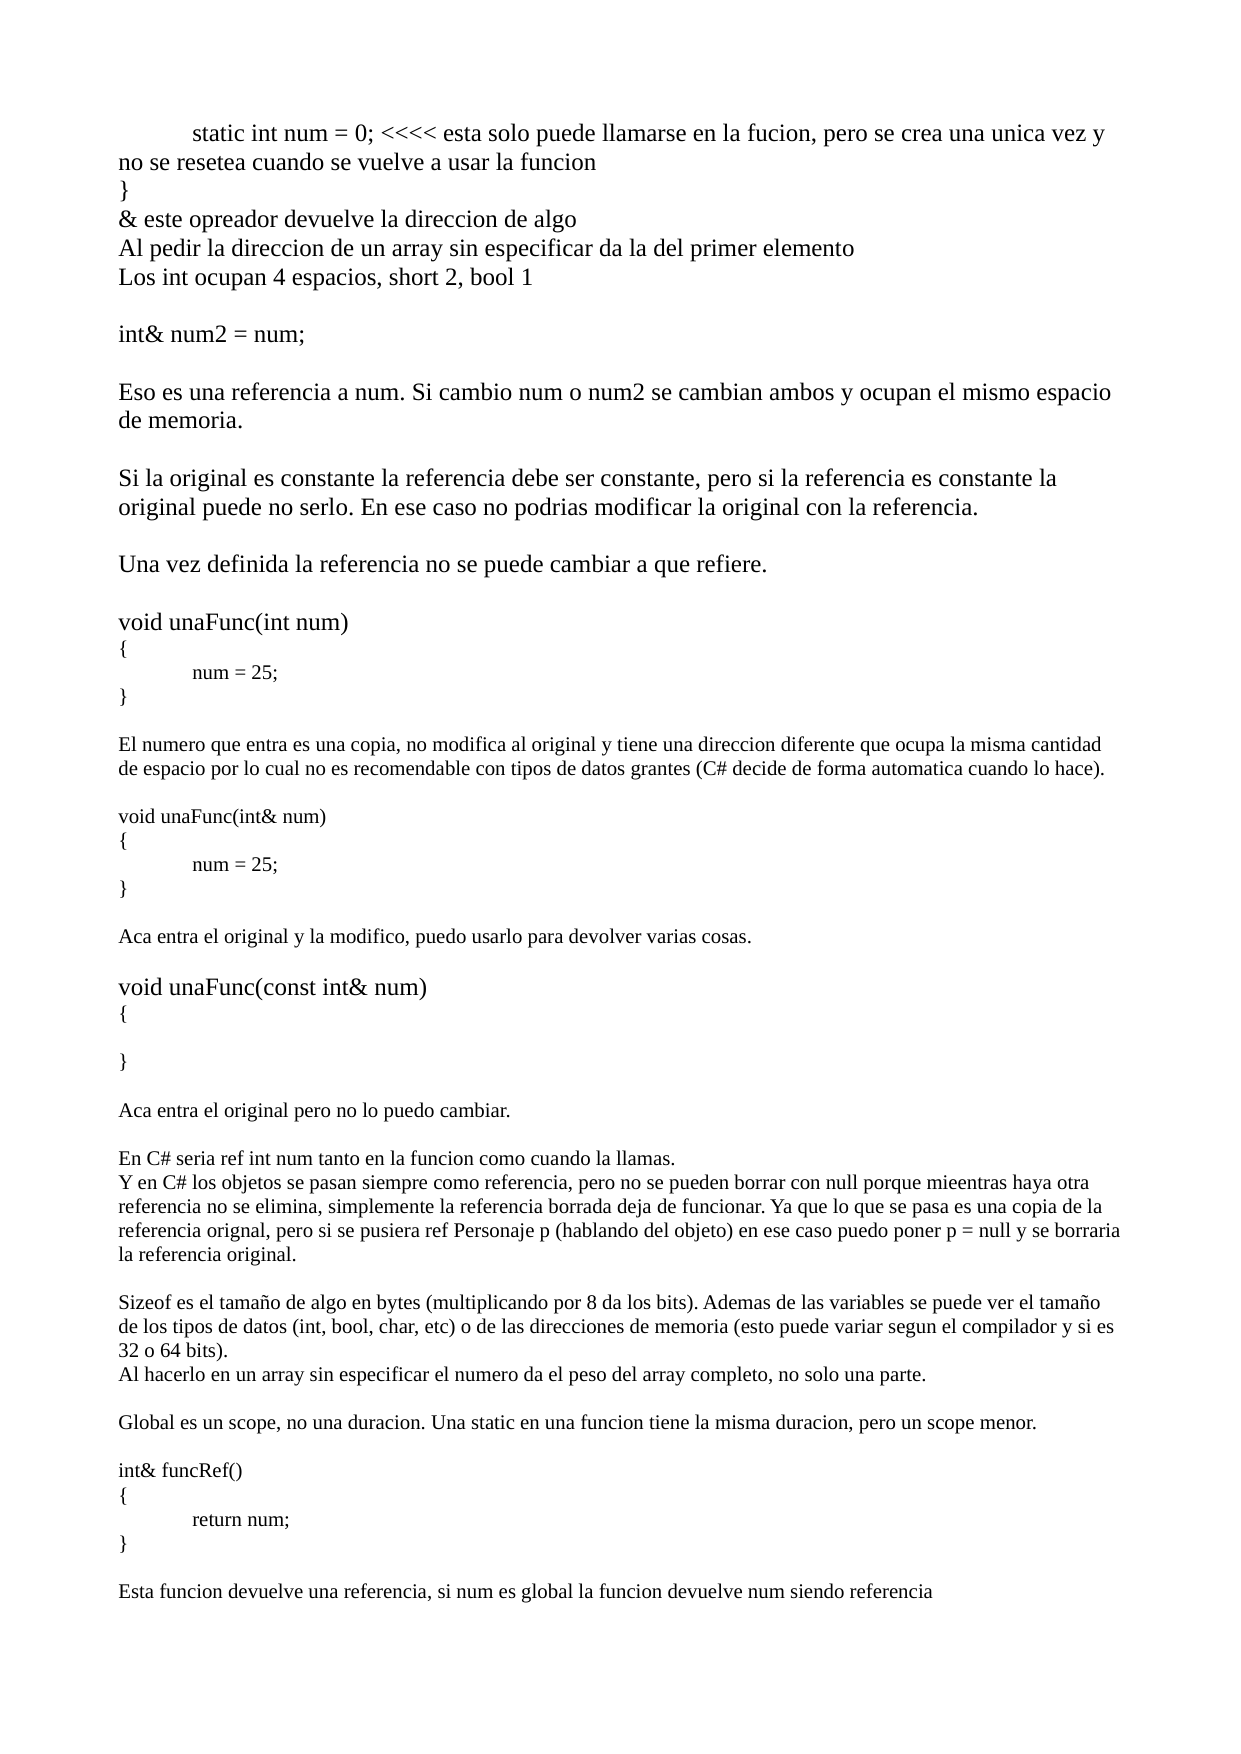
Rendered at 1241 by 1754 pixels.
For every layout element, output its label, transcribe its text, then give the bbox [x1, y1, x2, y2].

text num = 25; [118, 660, 1122, 684]
text int& num2 = num; [118, 319, 1122, 348]
text return num; [118, 1507, 1122, 1531]
text { [118, 1482, 1122, 1507]
text Sizeof es el tamaño de algo en bytes (multiplicando por 8 da los bits). Ademas de las variables se puede ver el tamaño de los tipos de datos (int, bool, char, etc) o de las direcciones de memoria (esto puede variar segun el compilador y si es 32 o 64 bits). [118, 1290, 1122, 1362]
text El numero que entra es una copia, no modifica al original y tiene una direccion diferente que ocupa la misma cantidad de espacio por lo cual no es recomendable con tipos de datos grantes (C# decide de forma automatica cuando lo hace). [118, 732, 1122, 780]
text Al pedir la direccion de un array sin especificar da la del primer elemento [118, 233, 1122, 262]
text Aca entra el original y la modifico, puedo usarlo para devolver varias cosas. [118, 924, 1122, 948]
text Una vez definida la referencia no se puede cambiar a que refiere. [118, 549, 1122, 578]
text En C# seria ref int num tanto en la funcion como cuando la llamas. [118, 1146, 1122, 1170]
text } [118, 684, 1122, 708]
text } [118, 1049, 1122, 1073]
text Y en C# los objetos se pasan siempre como referencia, pero no se pueden borrar con null porque mieentras haya otra referencia no se elimina, simplemente la referencia borrada deja de funcionar. Ya que lo que se pasa es una copia de la referencia orignal, pero si se pusiera ref Personaje p (hablando del objeto) en ese caso puedo poner p = null y se borraria la referencia original. [118, 1170, 1122, 1266]
text & este opreador devuelve la direccion de algo [118, 204, 1122, 233]
text } [118, 1531, 1122, 1555]
text static int num = 0; <<<< esta solo puede llamarse en la fucion, pero se crea una unica vez y no se resetea cuando se vuelve a usar la funcion [118, 118, 1122, 176]
text { [118, 636, 1122, 660]
text void unaFunc(const int& num) [118, 972, 1122, 1001]
text Al hacerlo en un array sin especificar el numero da el peso del array completo, no solo una parte. [118, 1362, 1122, 1386]
text Aca entra el original pero no lo puedo cambiar. [118, 1097, 1122, 1122]
text Si la original es constante la referencia debe ser constante, pero si la referencia es constante la original puede no serlo. En ese caso no podrias modificar la original con la referencia. [118, 463, 1122, 521]
text int& funcRef() [118, 1458, 1122, 1482]
text Los int ocupan 4 espacios, short 2, bool 1 [118, 262, 1122, 291]
text { [118, 828, 1122, 852]
text Esta funcion devuelve una referencia, si num es global la funcion devuelve num siendo referencia [118, 1579, 1122, 1603]
text Eso es una referencia a num. Si cambio num o num2 se cambian ambos y ocupan el mismo espacio de memoria. [118, 377, 1122, 434]
text } [118, 176, 1122, 204]
text } [118, 876, 1122, 900]
text num = 25; [118, 852, 1122, 876]
text { [118, 1001, 1122, 1025]
text Global es un scope, no una duracion. Una static en una funcion tiene la misma duracion, pero un scope menor. [118, 1410, 1122, 1434]
text void unaFunc(int& num) [118, 804, 1122, 828]
text void unaFunc(int num) [118, 607, 1122, 636]
